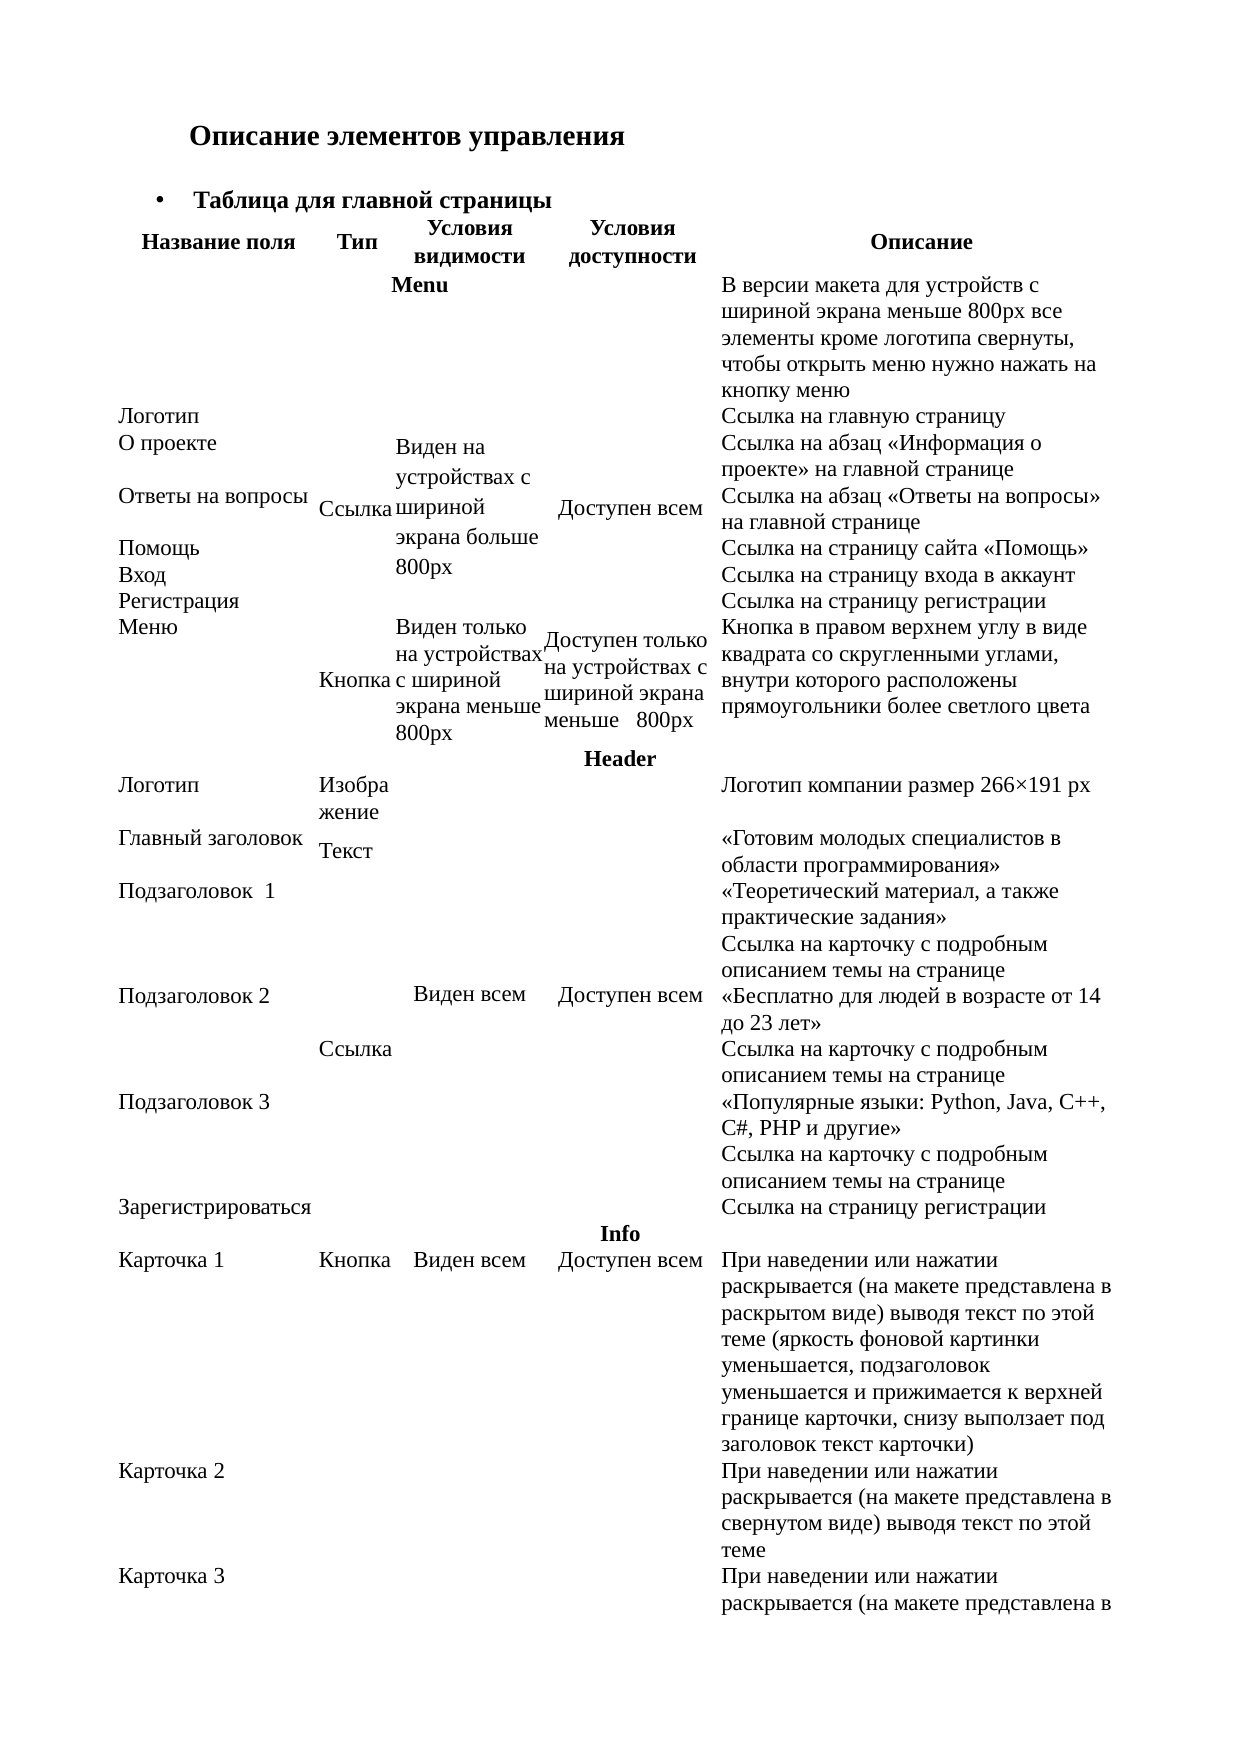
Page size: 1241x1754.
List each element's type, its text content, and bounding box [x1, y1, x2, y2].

list Таблица для главной страницы [156, 185, 1122, 214]
table_header Условия видимости [395, 214, 544, 271]
table_cell Доступен всем [544, 772, 721, 1219]
table_cell Header [118, 745, 1122, 772]
table_cell Подзаголовок 3 [118, 1088, 319, 1193]
table_cell Доступен всем [544, 1246, 721, 1615]
table_cell Регистрация [118, 587, 319, 613]
table_cell Виден всем [395, 1246, 544, 1615]
table_header Описание [721, 214, 1122, 271]
table_cell Изображение [319, 772, 395, 824]
table_cell Текст [319, 824, 395, 877]
table_cell «Популярные языки: Python, Java, C++, C#, PHP и другие» Ссылка на карточку с подробным описанием темы на странице [721, 1088, 1122, 1193]
table_cell Ссылка на страницу сайта «Помощь» [721, 534, 1122, 561]
table_cell Ссылка [319, 403, 395, 613]
table_cell Menu [118, 271, 721, 403]
table_cell Кнопка в правом верхнем углу в виде квадрата со скругленными углами, внутри которого расположены прямоугольники более светлого цвета [721, 614, 1122, 745]
table_cell «Теоретический материал, а также практические задания» Ссылка на карточку с подробным описанием темы на странице [721, 877, 1122, 982]
table_cell Логотип [118, 772, 319, 824]
table_cell Подзаголовок 2 [118, 983, 319, 1088]
table_cell Логотип компании размер 266×191 px [721, 772, 1122, 824]
table_cell Info [118, 1220, 1122, 1246]
table_cell При наведении или нажатии раскрывается (на макете представлена в раскрытом виде) выводя текст по этой теме (яркость фоновой картинки уменьшается, подзаголовок уменьшается и прижимается к верхней границе карточки, снизу выползает под заголовок текст карточки) [721, 1246, 1122, 1457]
table_cell Подзаголовок 1 [118, 877, 319, 982]
table_cell Доступен всем [544, 403, 721, 613]
table_cell Карточка 2 [118, 1457, 319, 1562]
table_cell Кнопка [319, 614, 395, 745]
table_header Условия доступности [544, 214, 721, 271]
table_cell При наведении или нажатии раскрывается (на макете представлена в [721, 1562, 1122, 1615]
table_cell Виден всем [395, 772, 544, 1219]
table_header Тип [319, 214, 395, 271]
table_cell В версии макета для устройств с шириной экрана меньше 800px все элементы кроме логотипа свернуты, чтобы открыть меню нужно нажать на кнопку меню [721, 271, 1122, 403]
table_cell Ссылка на главную страницу [721, 403, 1122, 429]
table_cell Ответы на вопросы [118, 482, 319, 534]
table_cell Логотип [118, 403, 319, 429]
table_cell Ссылка на страницу регистрации [721, 1193, 1122, 1219]
table_cell Ссылка [319, 877, 395, 1219]
table_cell Меню [118, 614, 319, 745]
table_cell Карточка 3 [118, 1562, 319, 1615]
table_cell Помощь [118, 534, 319, 561]
table_cell Ссылка на абзац «Ответы на вопросы» на главной странице [721, 482, 1122, 534]
table_cell Виден на устройствах с шириной экрана больше 800px [395, 403, 544, 613]
table_cell Карточка 1 [118, 1246, 319, 1457]
table_cell Вход [118, 561, 319, 587]
table_cell «Бесплатно для людей в возрасте от 14 до 23 лет» Ссылка на карточку с подробным описанием темы на странице [721, 983, 1122, 1088]
table_cell Ссылка на страницу регистрации [721, 587, 1122, 613]
table_cell Главный заголовок [118, 824, 319, 877]
table_cell Кнопка [319, 1246, 395, 1615]
table_cell О проекте [118, 429, 319, 482]
table_cell Зарегистрироваться [118, 1193, 319, 1219]
table_header Название поля [118, 214, 319, 271]
table_cell Доступен только на устройствах с шириной экрана меньше 800px [544, 614, 721, 745]
table_cell Виден только на устройствах с шириной экрана меньше 800px [395, 614, 544, 745]
table_cell Ссылка на абзац «Информация о проекте» на главной странице [721, 429, 1122, 482]
text Описание элементов управления [118, 118, 1122, 152]
table_cell Ссылка на страницу входа в аккаунт [721, 561, 1122, 587]
table_cell «Готовим молодых специалистов в области программирования» [721, 824, 1122, 877]
table_cell При наведении или нажатии раскрывается (на макете представлена в свернутом виде) выводя текст по этой теме [721, 1457, 1122, 1562]
